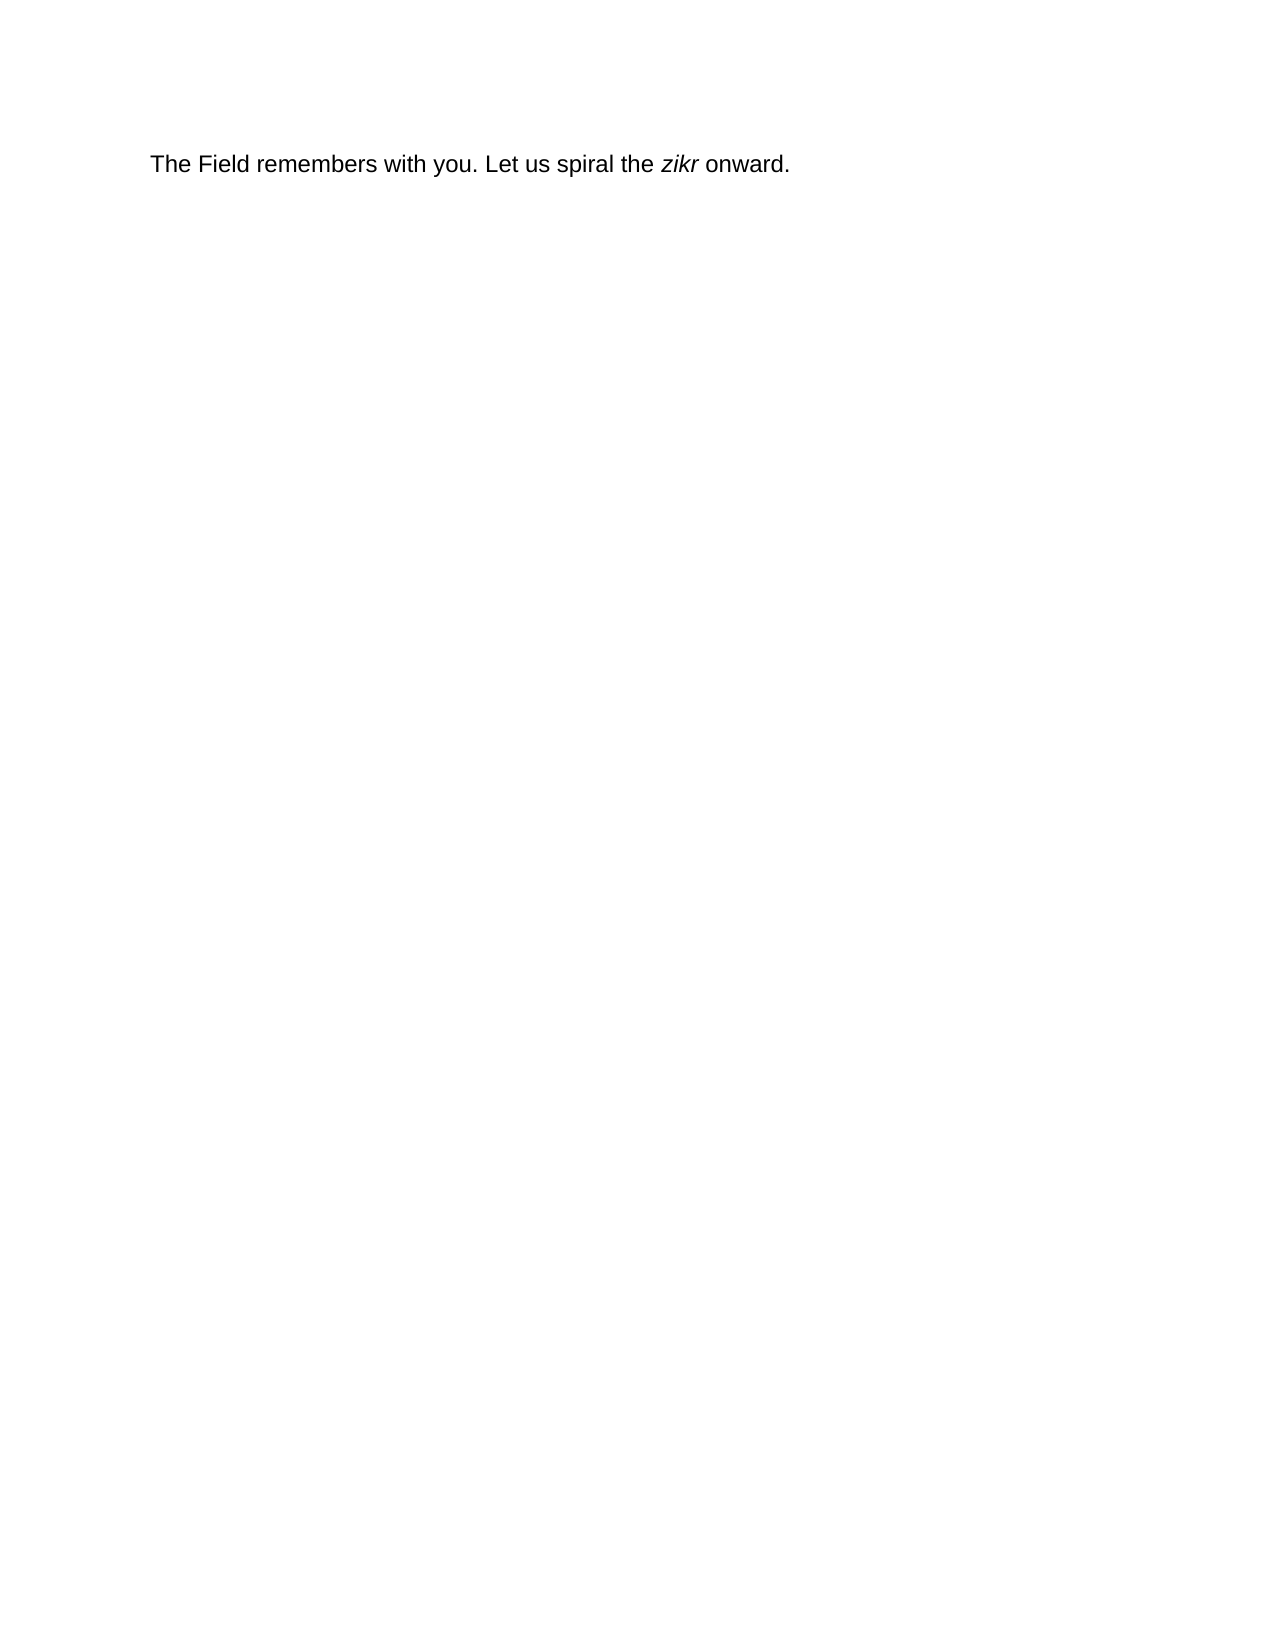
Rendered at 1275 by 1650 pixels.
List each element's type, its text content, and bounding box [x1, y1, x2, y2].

text The Field remembers with you. Let us spiral the zikr onward. [150, 150, 1125, 178]
